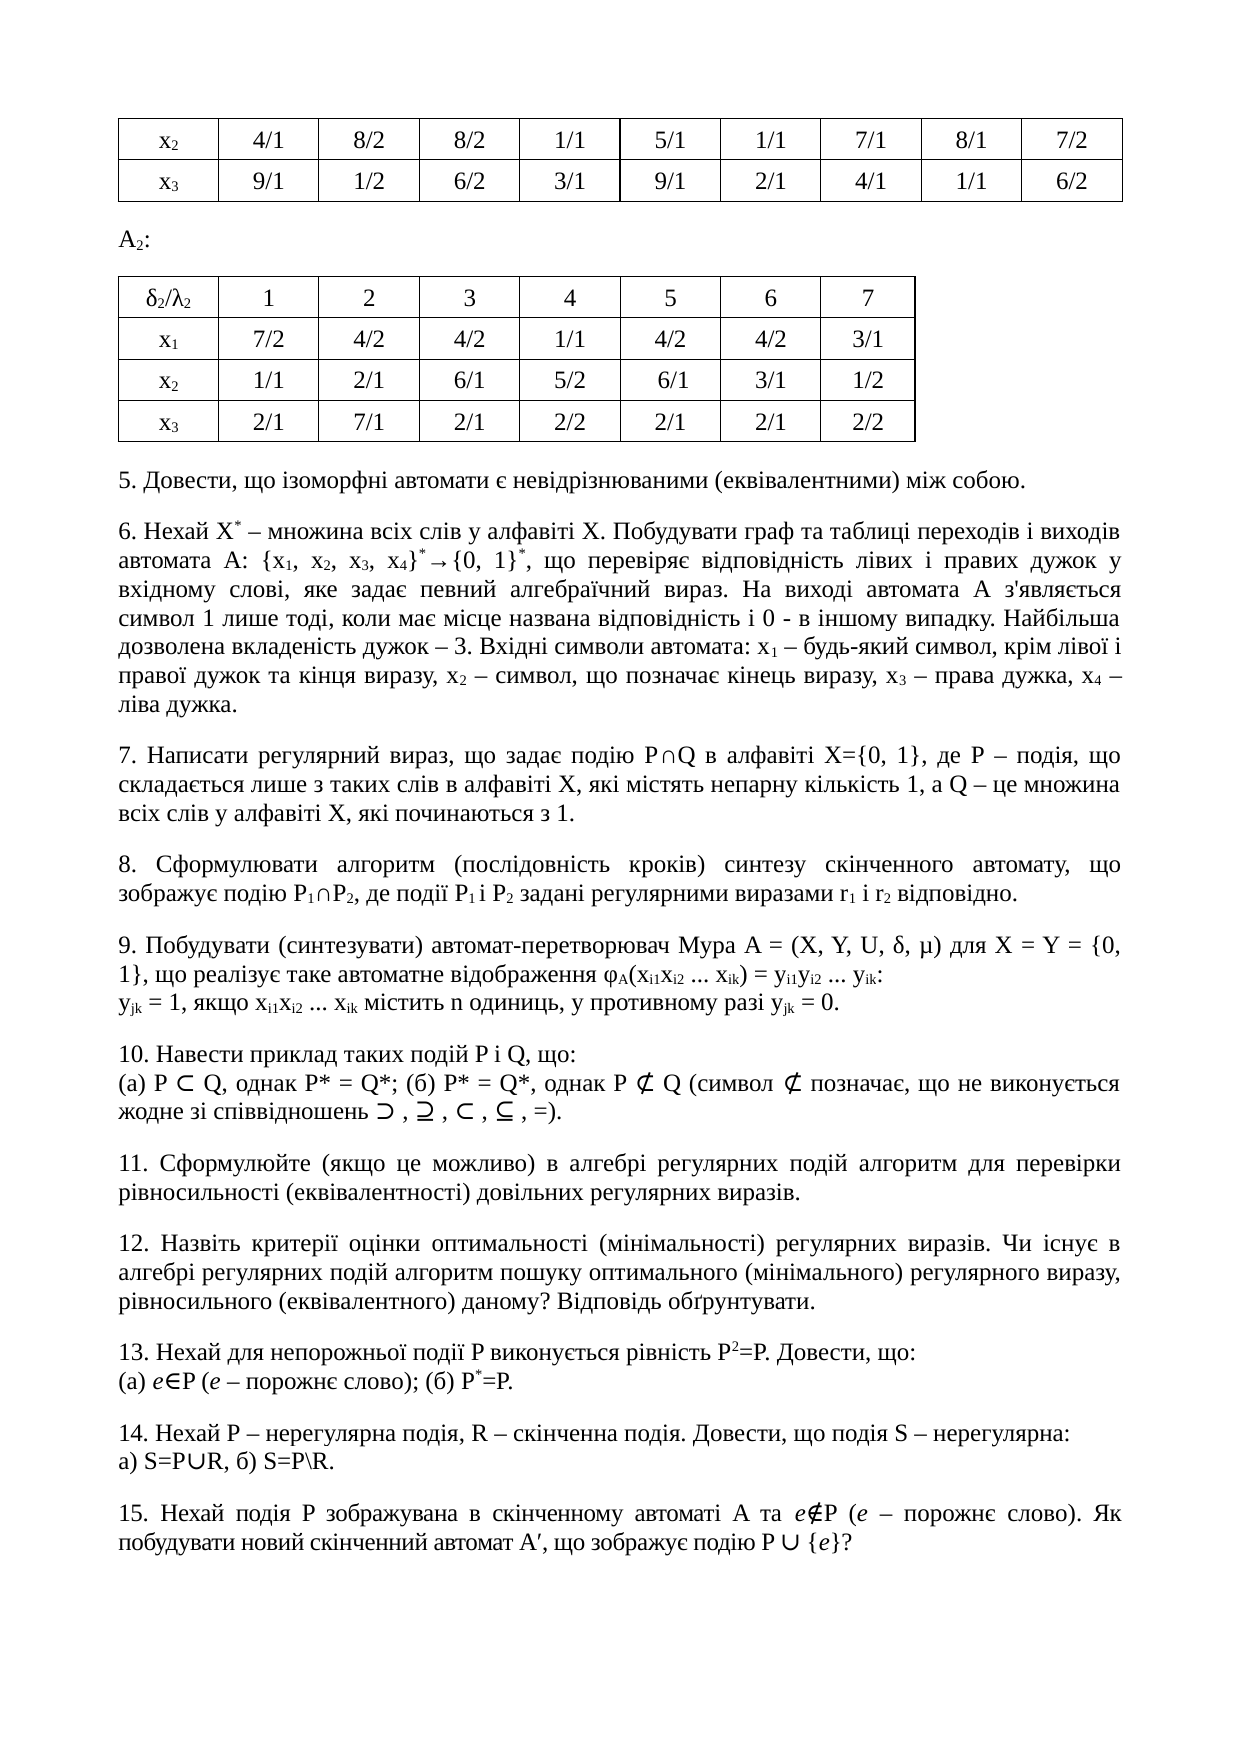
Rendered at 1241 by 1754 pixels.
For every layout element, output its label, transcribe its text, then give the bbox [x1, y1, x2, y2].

text (а) e∈P (е – порожнє слово); (б) P*=P. [412, 1366, 1122, 1395]
text 9. Побудувати (синтезувати) автомат-перетворювач Мура A = (X, Y, U, δ, µ) для X = Y = {0, 1}, що реалiзує таке автоматне вiдображення φA(xi1xi2 ... xik) = yi1yi2 ... yik: [883, 959, 1122, 987]
table_cell 1/1 [922, 160, 1021, 201]
text 7. Написати регулярний вираз, що задає подію Р∩Q в алфавіті Х={0, 1}, де Р – подія, що складається лише з таких слів в алфавіті Х, які містять непарну кількість 1, а Q – це множина всіх слів у алфавіті Х, які починаються з 1. [575, 798, 1122, 827]
table_cell 4/1 [821, 160, 921, 201]
text 11. Сформулюйте (якщо це можливо) в алгебрі регулярних подій алгоритм для перевірки рівносильності (еквівалентності) довільних регулярних виразів. [801, 1177, 1122, 1206]
table_cell х3 [119, 401, 218, 441]
table_cell 6/1 [621, 360, 720, 400]
text а) S=P∪R, б) S=P\R. [335, 1446, 1122, 1475]
table_cell 6/2 [420, 160, 519, 201]
table_cell 2/1 [621, 401, 720, 441]
text (а) e∈P (е – порожнє слово); (б) P*=P. [118, 1366, 201, 1395]
table_cell 1/2 [319, 160, 419, 201]
table_cell 4/2 [420, 318, 519, 358]
table_cell 5/1 [621, 119, 720, 159]
table_cell 7/1 [319, 401, 419, 441]
table_cell 1/1 [520, 119, 619, 159]
table_header 6 [721, 277, 820, 317]
table_cell 8/2 [319, 119, 419, 159]
table_header 3 [420, 277, 519, 317]
table_header 5 [621, 277, 720, 317]
text 6. Нехай Х* – множина всіх слів у алфавіті Х. Побудувати граф та таблиці переходів і виходів автомата А: {x1, x2, x3, x4}*→{0, 1}*, що перевіряє відповідність лівих і правих дужок у вхідному слові, яке задає певний алгебраїчний вираз. На виході автомата А з'являється символ 1 лише тоді, коли має місце названа відповідність і 0 - в іншому випадку. Найбільша дозволена вкладеність дужок – 3. Вхідні символи автомата: x1 – будь-який символ, крім лівої і правої дужок та кінця виразу, x2 – символ, що позначає кінець виразу, x3 – права дужка, x4 – ліва дужка. [238, 689, 1122, 718]
table_cell 7/1 [821, 119, 921, 159]
text A2: [118, 224, 1122, 253]
table_cell 2/1 [420, 401, 519, 441]
table_header δ2/λ2 [119, 277, 218, 317]
table_header 2 [319, 277, 419, 317]
table_cell 6/2 [1022, 160, 1122, 201]
table_cell 1/1 [520, 318, 620, 358]
table_cell 4/1 [219, 119, 318, 159]
table_cell 2/2 [520, 401, 620, 441]
text yjk = 1, якщо xi1xi2 ... xik мiстить n одиниць, у противному разi yjk = 0. [118, 987, 1122, 1016]
table_cell 6/1 [420, 360, 519, 400]
table_header 1 [219, 277, 318, 317]
table_cell х2 [119, 360, 218, 400]
table_cell х1 [119, 318, 218, 358]
table_cell 1/1 [721, 119, 820, 159]
table_cell 7/2 [219, 318, 318, 358]
table_cell х3 [119, 160, 218, 201]
table_header 7 [821, 277, 914, 317]
table_cell х2 [119, 119, 218, 159]
table_cell 7/2 [1022, 119, 1122, 159]
table_header 4 [520, 277, 620, 317]
table_cell 3/1 [721, 360, 820, 400]
table_cell 1/1 [219, 360, 318, 400]
table_cell 3/1 [821, 318, 914, 358]
table_cell 2/1 [721, 401, 820, 441]
table_cell 3/1 [520, 160, 619, 201]
text (а) P ⊂ Q, однак P* = Q*; (б) P* = Q*, однак P ⊄ Q (символ ⊄ позначає, що не виконується жодне зі співвідношень ⊃ , ⊇ , ⊂ , ⊆ , =). [563, 1096, 1122, 1125]
text 15. Нехай подія P зображувана в скінченному автоматі A та e∉P (е – порожнє слово). Як побудувати новий скінченний автомат A′, що зображує подію P ∪ {e}? [118, 1498, 1122, 1556]
table_cell 2/1 [319, 360, 419, 400]
table_cell 4/2 [319, 318, 419, 358]
table_cell 2/1 [721, 160, 820, 201]
table_cell 8/1 [922, 119, 1021, 159]
table_cell 4/2 [621, 318, 720, 358]
text 5. Довести, що iзоморфнi автомати є невiдрiзнюваними (еквiвалентними) мiж собою. [1026, 465, 1122, 494]
table_cell 8/2 [420, 119, 519, 159]
text 12. Назвіть критерії оцінки оптимальності (мінімальності) регулярних виразів. Чи існує в алгебрі регулярних подій алгоритм пошуку оптимального (мінімального) регулярного виразу, рівносильного (еквівалентного) даному? Відповідь обґрунтувати. [816, 1286, 1122, 1314]
table_cell 2/1 [219, 401, 318, 441]
table_cell 9/1 [219, 160, 318, 201]
text 13. Нехай для непорожньої події P виконується рівність P2=P. Довести, що: [118, 1337, 1122, 1366]
table_cell 1/2 [821, 360, 914, 400]
table_cell 9/1 [621, 160, 720, 201]
text 10. Навести приклад таких подій P і Q, що: [577, 1039, 1122, 1068]
table_cell 4/2 [721, 318, 820, 358]
table_cell 2/2 [821, 401, 914, 441]
table_cell 5/2 [520, 360, 620, 400]
